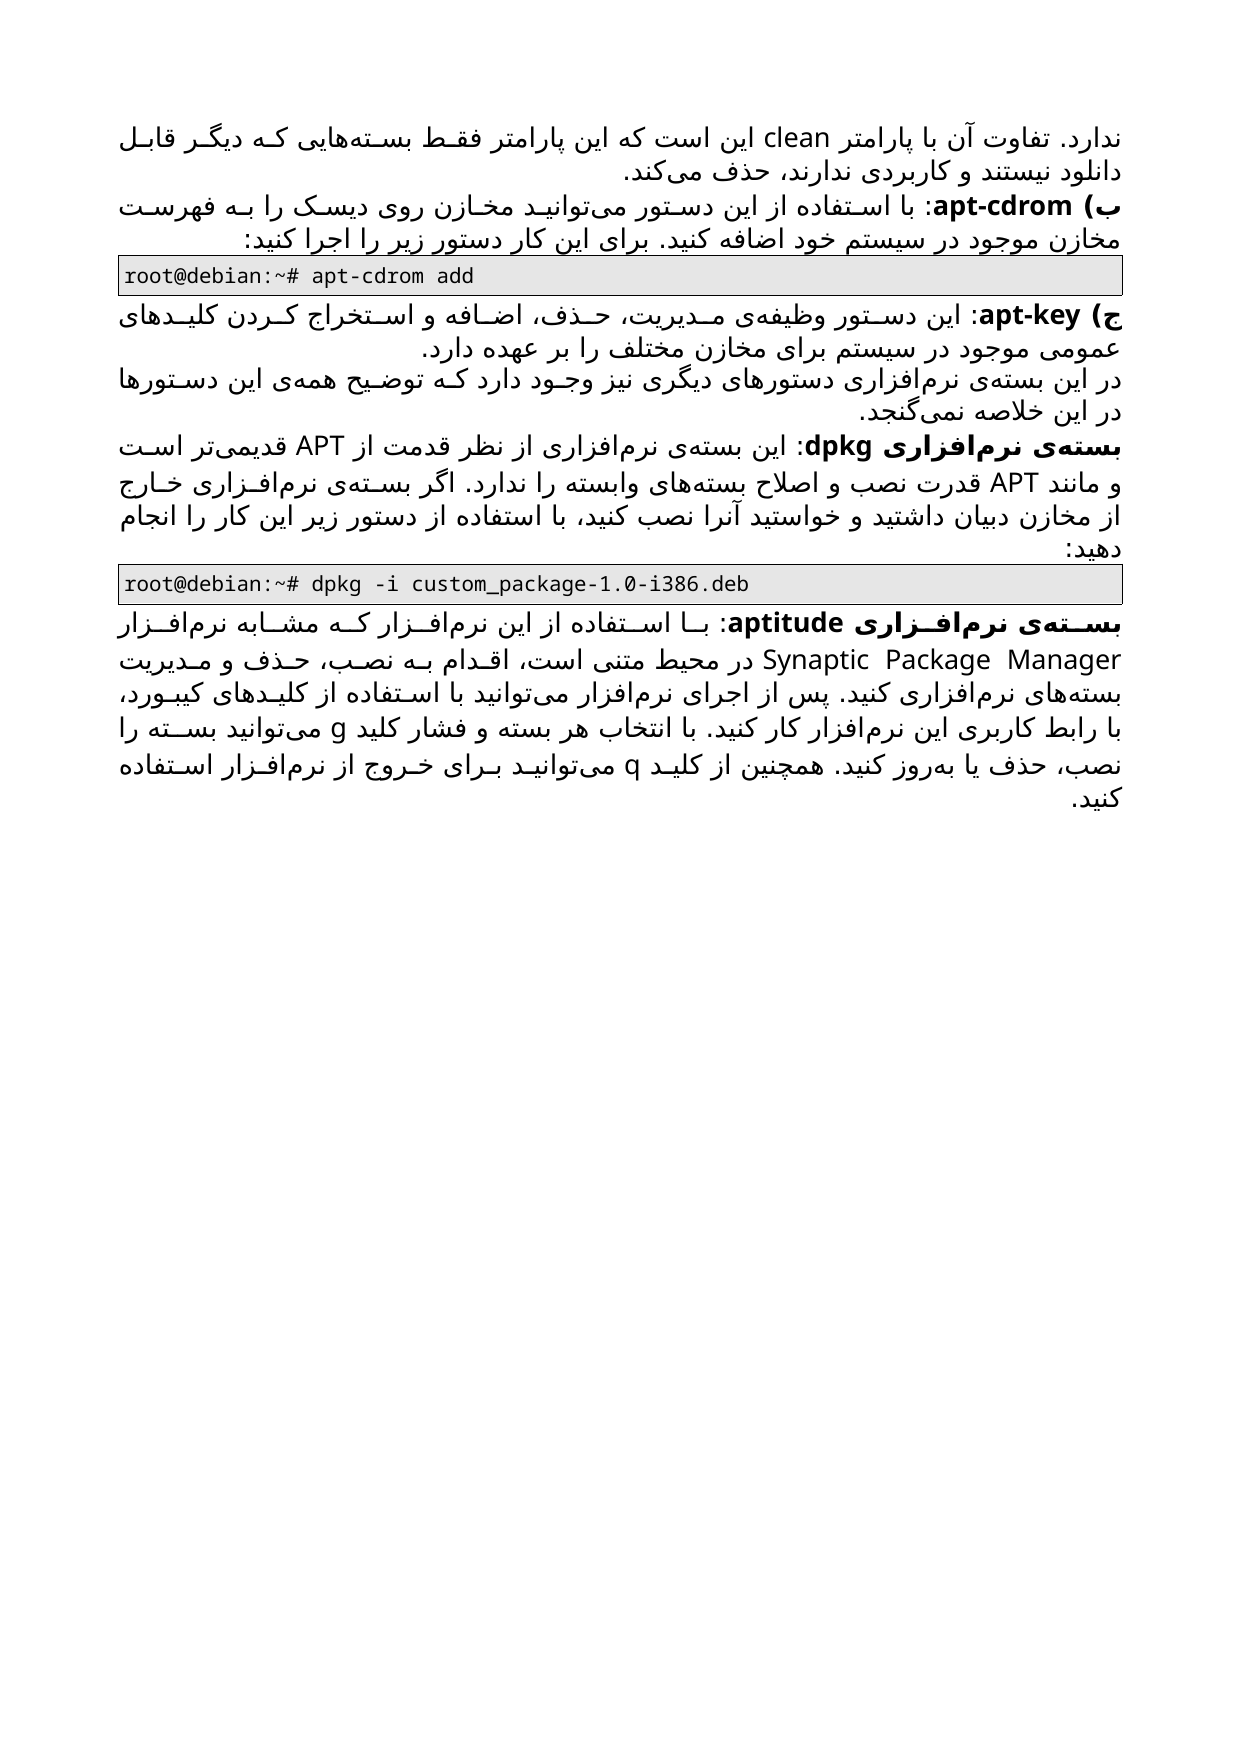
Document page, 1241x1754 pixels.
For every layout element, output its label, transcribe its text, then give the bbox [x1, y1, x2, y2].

table_header root@debian:~# apt-cdrom add [119, 256, 1122, 295]
text ب) apt-cdrom: با استفاده از این دستور می‌توانید مخازن روی دیسک را به فهرست مخازن موجود در سیستم خود اضافه کنید. برای این کار دستور زیر را اجرا کنید: [118, 187, 1122, 255]
text در این بسته‌ی نرم‌افزاری دستورهای دیگری نیز وجود دارد که توضیح همه‌ی این دستورها در این خلاصه نمی‌گنجد. [118, 363, 1122, 427]
text بسته‌ی نرم‌افزاری dpkg: این بسته‌ی نرم‌افزاری از نظر قدمت از APT قدیمی‌تر است و مانند APT قدرت نصب و اصلاح بسته‌های وابسته را ندارد. اگر بسته‌ی نرم‌افزاری خارج از مخازن دبیان داشتید و خواستید آنرا نصب کنید، با استفاده از دستور زیر این کار را انجام دهید: [118, 427, 1122, 563]
text بسته‌ی نرم‌افزاری aptitude: با استفاده از این نرم‌افزار که مشابه نرم‌افزار Synaptic Package Manager در محیط متنی است، اقدام به نصب، حذف و مدیریت بسته‌های نرم‌افزاری کنید. پس از اجرای نرم‌افزار می‌توانید با استفاده از کلیدهای کیبورد، با رابط کاربری این نرم‌افزار کار کنید. با انتخاب هر بسته و فشار کلید g می‌توانید بسته را نصب، حذف یا به‌روز کنید. همچنین از کلید q می‌توانید برای خروج از نرم‌افزار استفاده کنید. [118, 605, 1122, 814]
text ج) apt-key: این دستور وظیفه‌ی مدیریت، حذف، اضافه و استخراج کردن کلیدهای عمومی موجود در سیستم برای مخازن مختلف را بر عهده دارد. [118, 296, 1122, 363]
text autoclean: نرم‌افزارهای دانلود شده در مسیر var/cache/apt/ با پسوند deb. ذخیره می‌شوند که با استفاده از این دستور می‌توانید آن‌ها را پاک کنید. توجه داشته باشید که نرم‌افزارهای نصب شده حذف نمی‌شود. این دستور نیاز به پارامتر خاصی مانند نام بسته ندارد. تفاوت آن با پارامتر clean این است که این پارامتر فقط بسته‌هایی که دیگر قابل دانلود نیستند و کاربردی ندارند، حذف می‌کند. [118, 118, 1122, 187]
table_header root@debian:~# dpkg -i custom_package-1.0-i386.deb [119, 565, 1122, 603]
